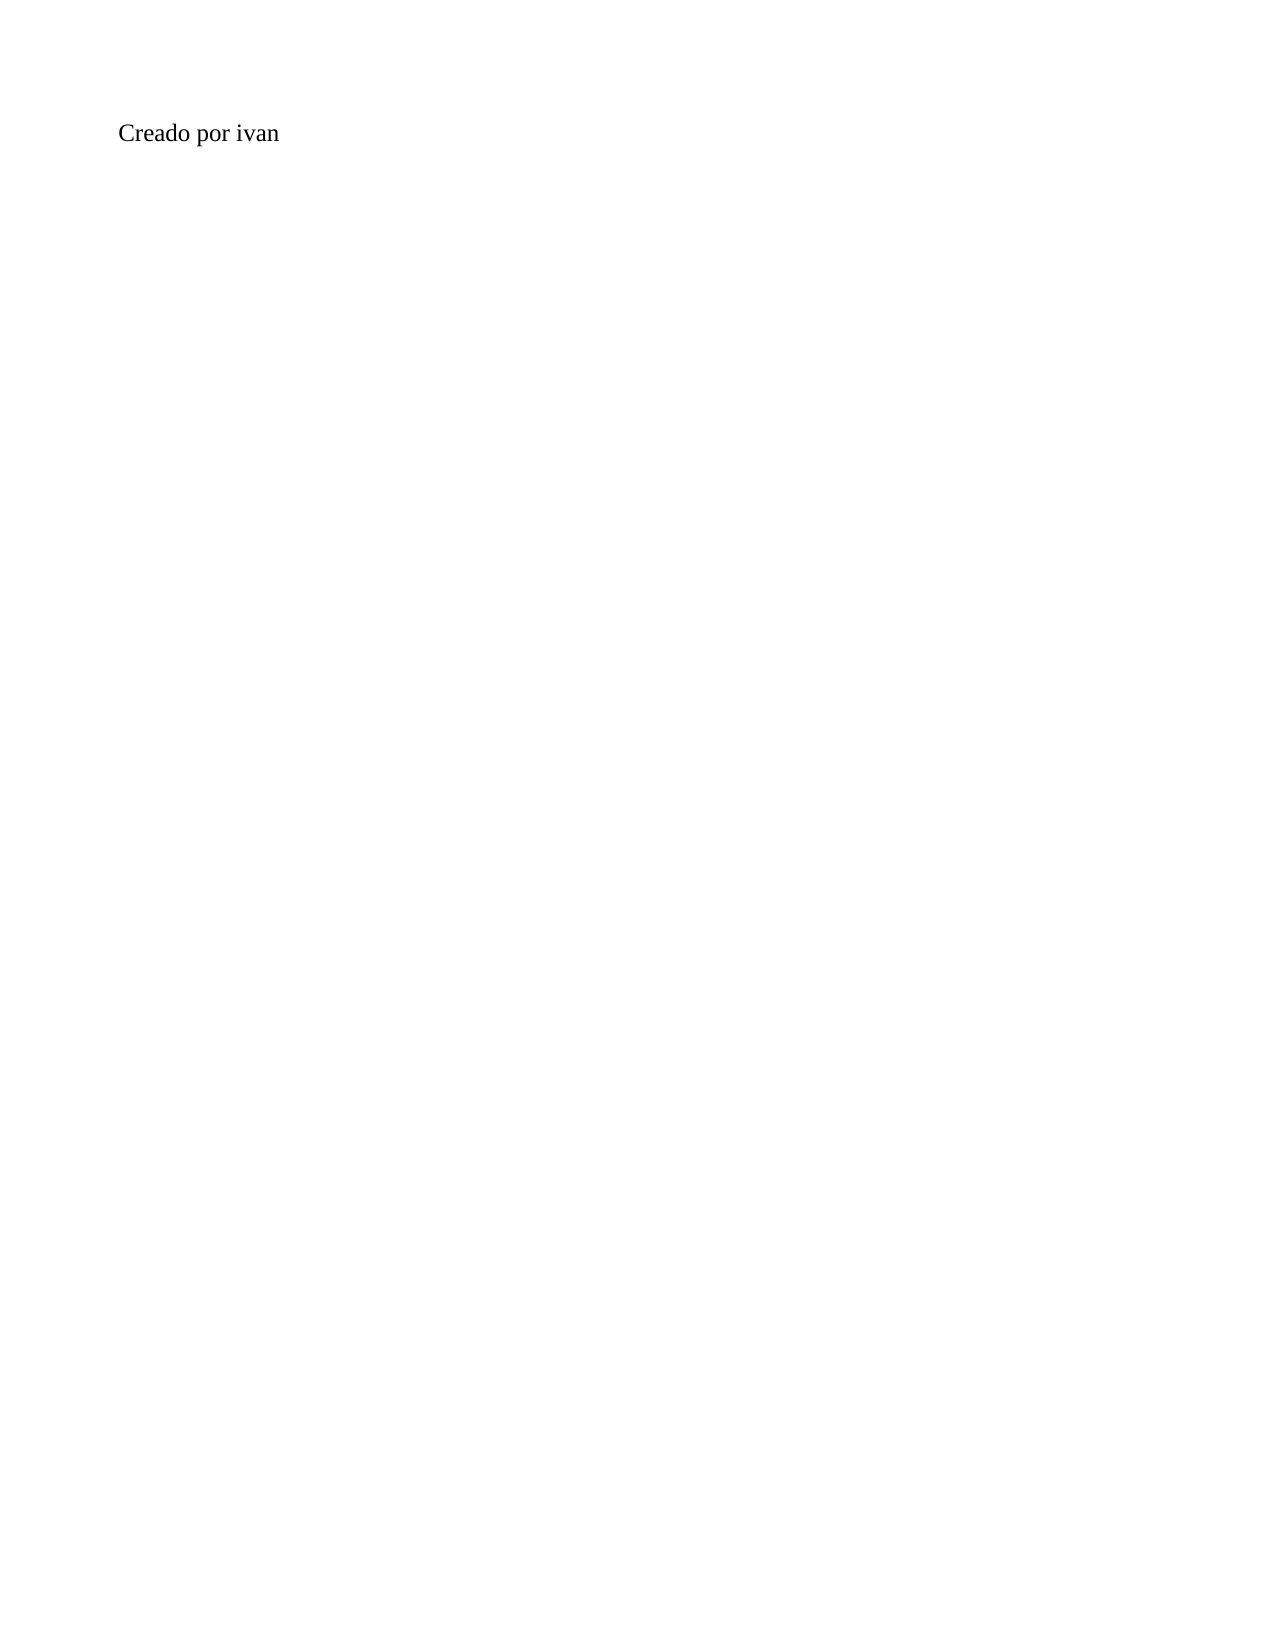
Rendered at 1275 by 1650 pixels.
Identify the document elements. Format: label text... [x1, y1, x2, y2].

text Creado por ivan [118, 118, 1157, 147]
